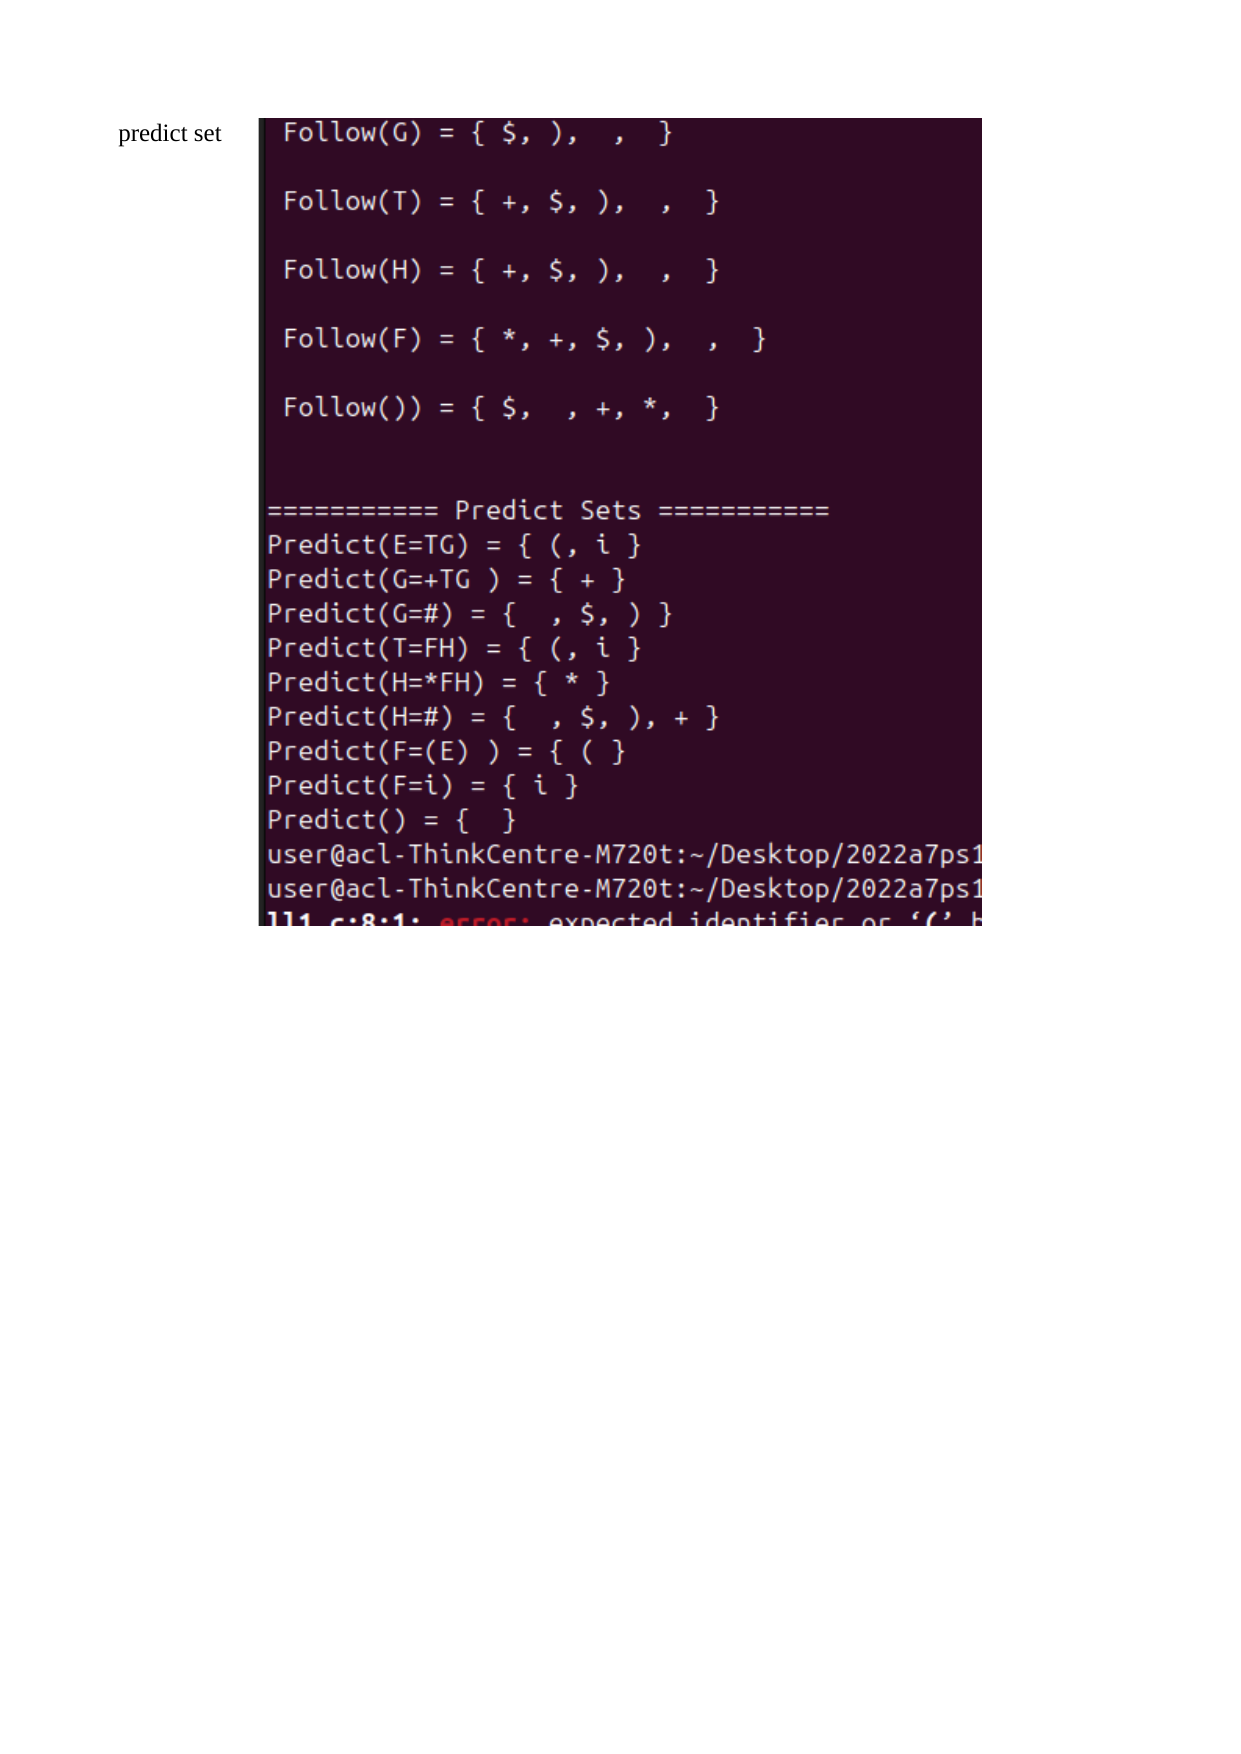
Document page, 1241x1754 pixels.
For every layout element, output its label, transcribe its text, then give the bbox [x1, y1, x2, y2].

text predict set [118, 118, 258, 147]
picture [258, 118, 982, 926]
text [982, 118, 1122, 147]
